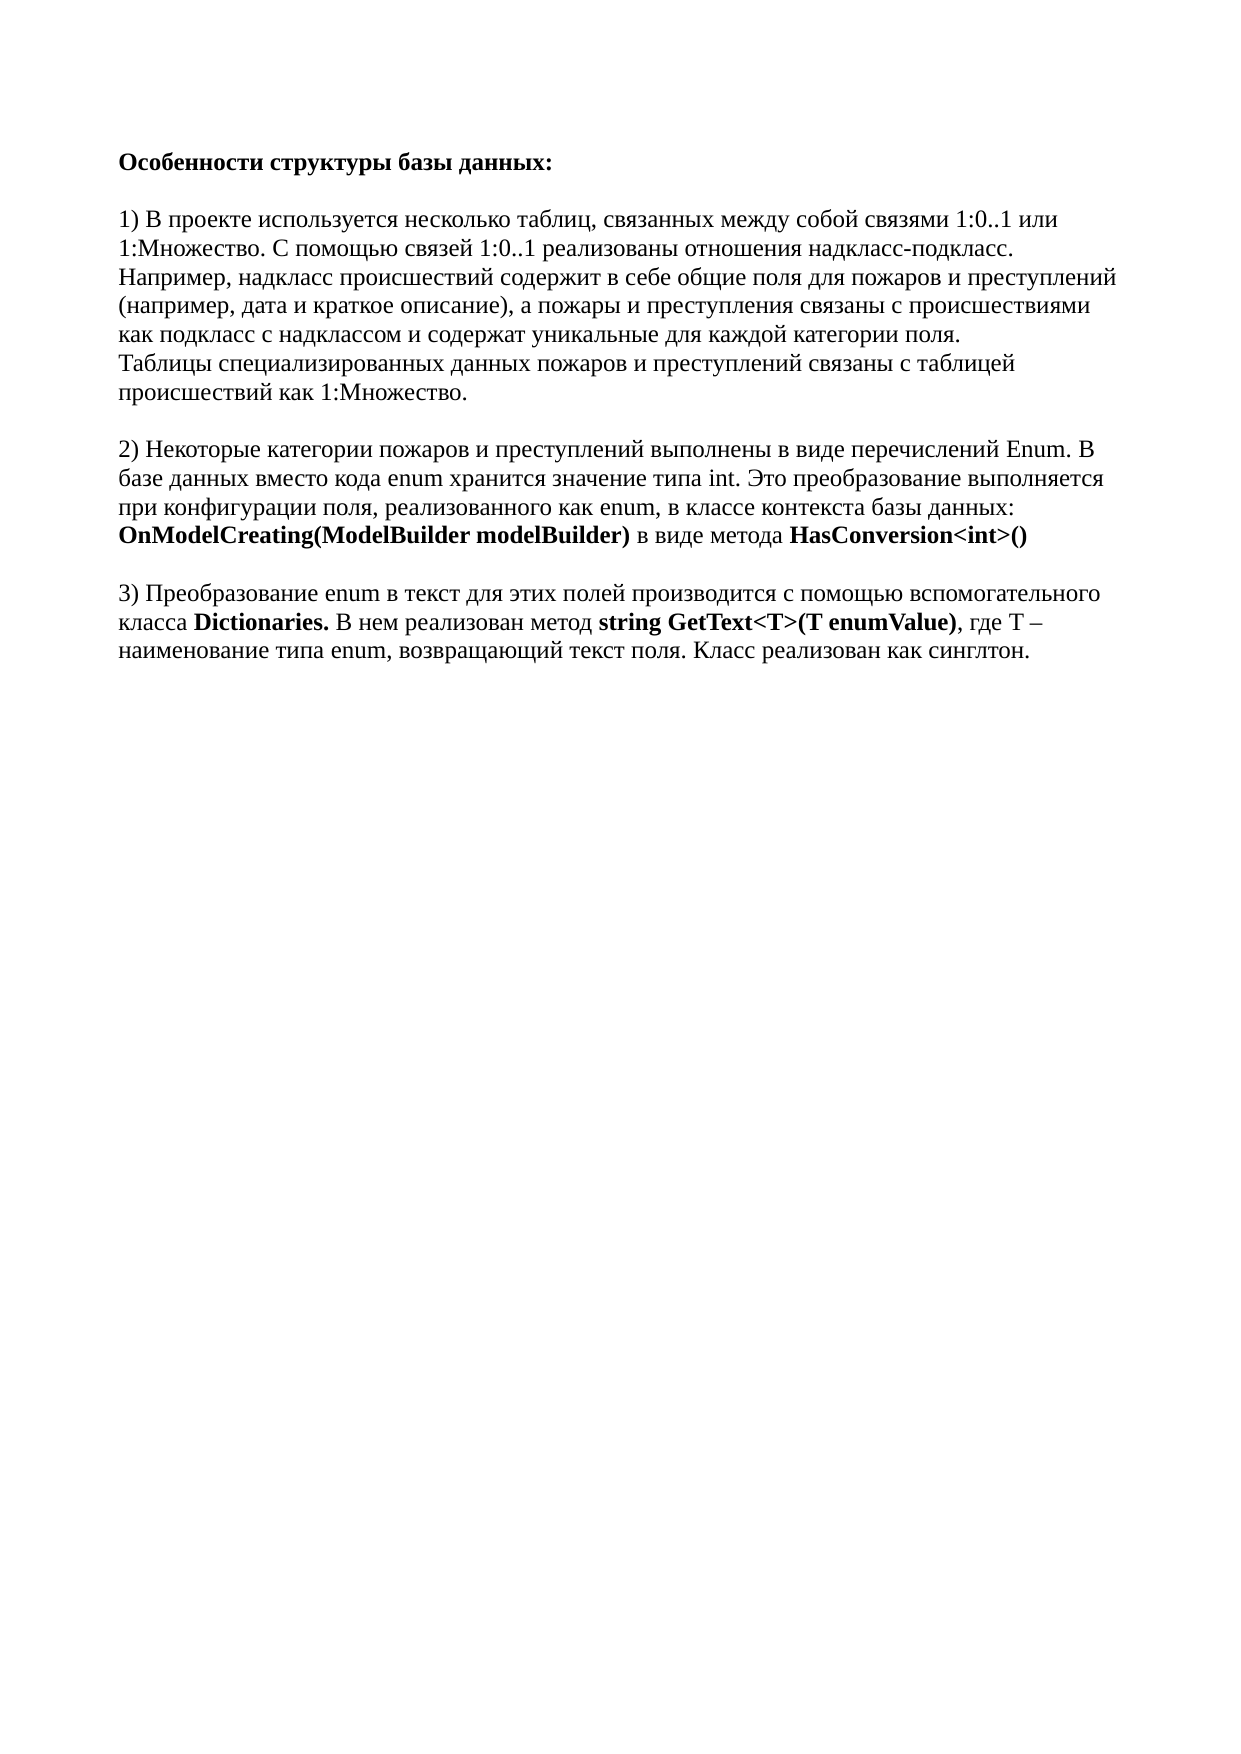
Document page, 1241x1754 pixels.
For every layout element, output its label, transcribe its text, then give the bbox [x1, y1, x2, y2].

text 3) Преобразование enum в текст для этих полей производится с помощью вспомогательного класса Dictionaries. В нем реализован метод string GetText<T>(T enumValue), где T – наименование типа enum, возвращающий текст поля. Класс реализован как синглтон. [118, 578, 1122, 664]
text Таблицы специализированных данных пожаров и преступлений связаны с таблицей происшествий как 1:Множество. [118, 348, 1122, 406]
text 2) Некоторые категории пожаров и преступлений выполнены в виде перечислений Enum. В базе данных вместо кода enum хранится значение типа int. Это преобразование выполняется при конфигурации поля, реализованного как enum, в классе контекста базы данных: OnModelCreating(ModelBuilder modelBuilder) в виде метода HasConversion<int>() [118, 434, 1122, 549]
text 1) В проекте используется несколько таблиц, связанных между собой связями 1:0..1 или 1:Множество. С помощью связей 1:0..1 реализованы отношения надкласс-подкласс. Например, надкласс происшествий содержит в себе общие поля для пожаров и преступлений (например, дата и краткое описание), а пожары и преступления связаны с происшествиями как подкласс с надклассом и содержат уникальные для каждой категории поля. [118, 204, 1122, 348]
text Особенности структуры базы данных: [118, 147, 1122, 176]
